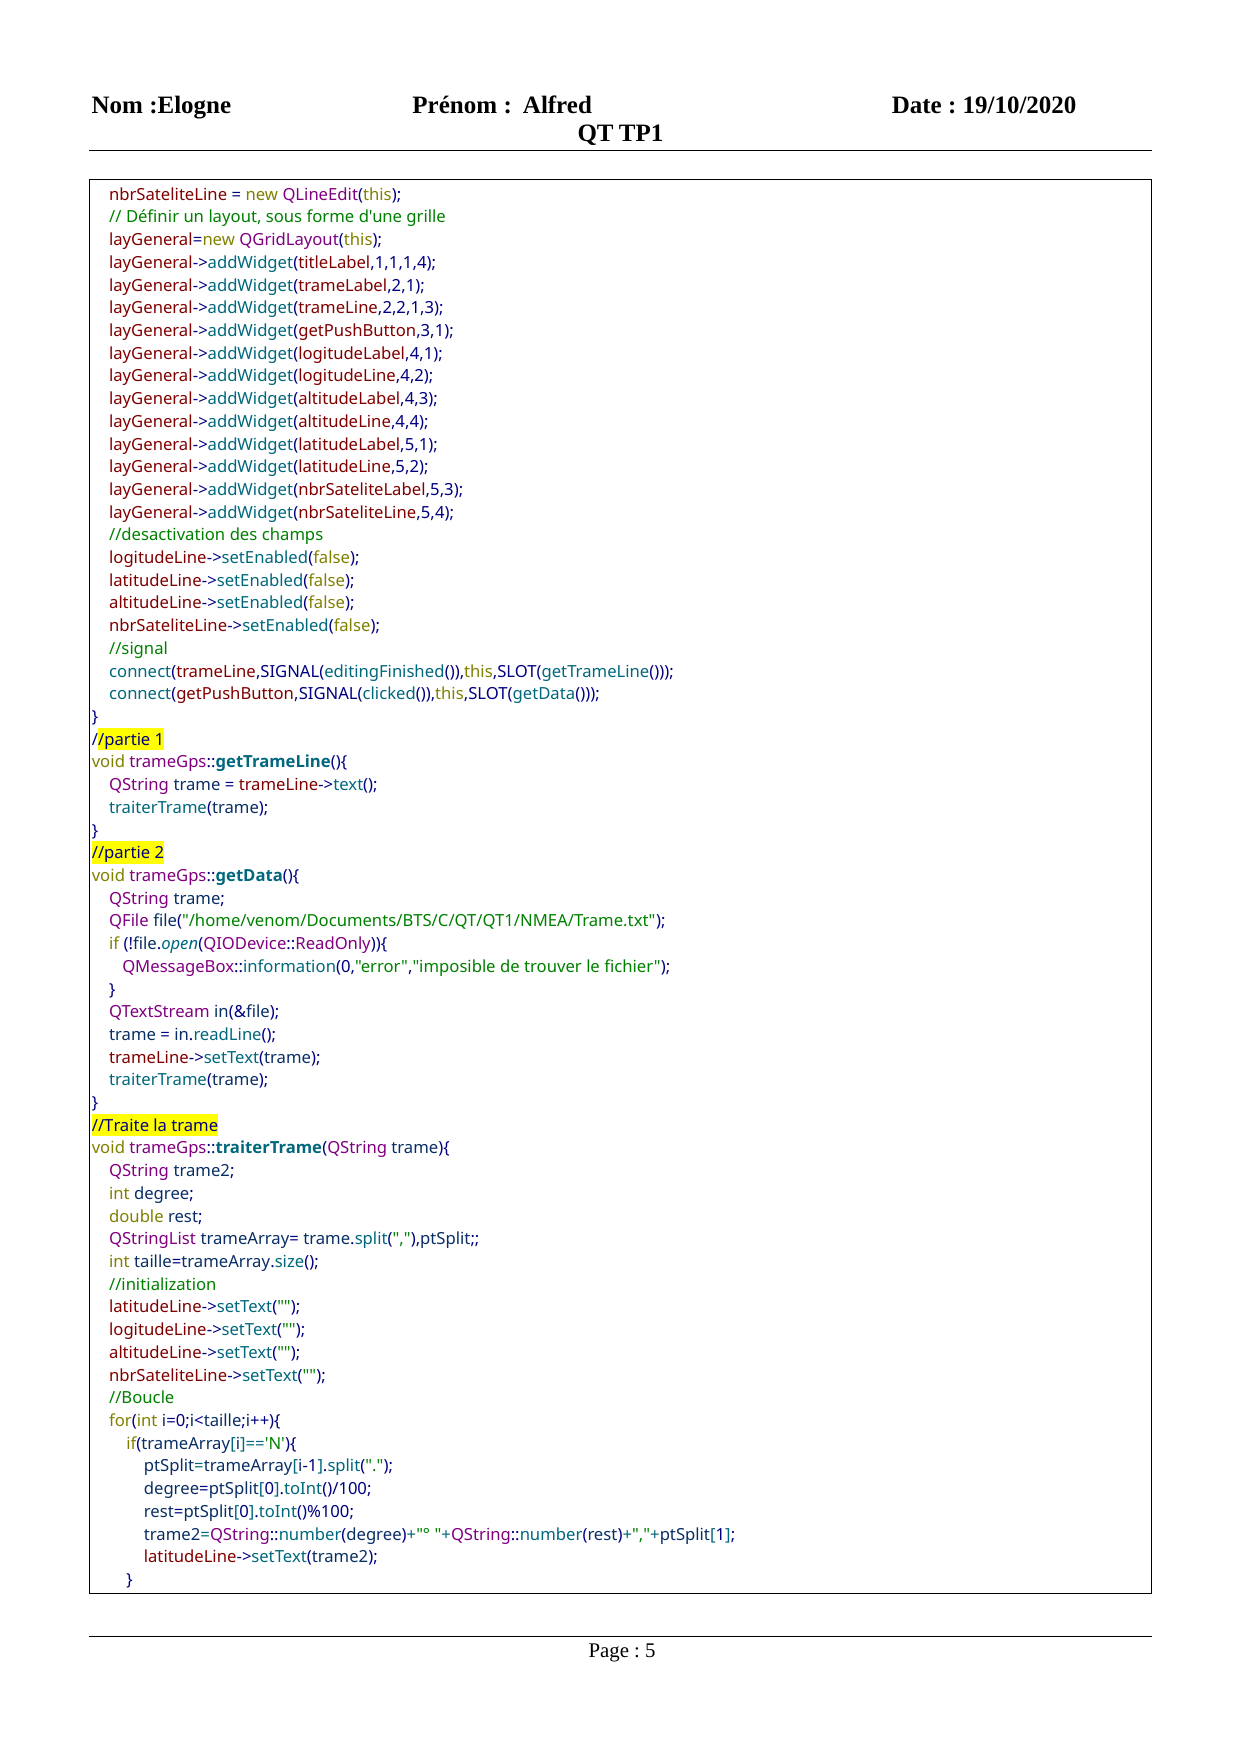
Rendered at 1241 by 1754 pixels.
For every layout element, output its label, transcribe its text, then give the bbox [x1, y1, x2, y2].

text void trameGps::getData(){ [90, 861, 1151, 883]
text QTextStream in(&file); [90, 997, 1151, 1019]
text //desactivation des champs [90, 520, 1151, 543]
text degree=ptSplit[0].toInt()/100; [90, 1474, 1151, 1496]
text //partie 1 [90, 724, 1151, 747]
text double rest; [90, 1201, 1151, 1224]
text QFile file("/home/venom/Documents/BTS/C/QT/QT1/NMEA/Trame.txt"); [90, 906, 1151, 929]
text trameLine->setText(trame); [90, 1042, 1151, 1065]
text layGeneral->addWidget(logitudeLabel,4,1); [90, 338, 1151, 361]
text layGeneral->addWidget(trameLabel,2,1); [90, 270, 1151, 293]
text traiterTrame(trame); [90, 792, 1151, 815]
text layGeneral->addWidget(latitudeLine,5,2); [90, 452, 1151, 474]
text //signal [90, 633, 1151, 656]
text //Traite la trame [90, 1110, 1151, 1133]
text nbrSateliteLine = new QLineEdit(this); [90, 180, 1151, 202]
text layGeneral->addWidget(trameLine,2,2,1,3); [90, 293, 1151, 316]
text layGeneral->addWidget(titleLabel,1,1,1,4); [90, 247, 1151, 270]
text int taille=trameArray.size(); [90, 1247, 1151, 1269]
text if(trameArray[i]=='N'){ [90, 1428, 1151, 1451]
text // Définir un layout, sous forme d'une grille [90, 202, 1151, 225]
text connect(getPushButton,SIGNAL(clicked()),this,SLOT(getData())); [90, 679, 1151, 702]
text nbrSateliteLine->setEnabled(false); [90, 611, 1151, 633]
text //initialization [90, 1269, 1151, 1292]
text //partie 2 [90, 838, 1151, 861]
text layGeneral=new QGridLayout(this); [90, 225, 1151, 247]
text } [90, 702, 1151, 724]
text layGeneral->addWidget(altitudeLine,4,4); [90, 406, 1151, 429]
text layGeneral->addWidget(getPushButton,3,1); [90, 316, 1151, 338]
text QStringList trameArray= trame.split(","),ptSplit;; [90, 1224, 1151, 1247]
text QString trame; [90, 883, 1151, 906]
text ptSplit=trameArray[i-1].split("."); [90, 1451, 1151, 1474]
text logitudeLine->setText(""); [90, 1315, 1151, 1337]
text latitudeLine->setText(""); [90, 1292, 1151, 1315]
text layGeneral->addWidget(logitudeLine,4,2); [90, 361, 1151, 384]
text QString trame2; [90, 1156, 1151, 1178]
text traiterTrame(trame); [90, 1065, 1151, 1088]
text latitudeLine->setEnabled(false); [90, 565, 1151, 588]
text logitudeLine->setEnabled(false); [90, 543, 1151, 565]
text QMessageBox::information(0,"error","imposible de trouver le fichier"); [90, 951, 1151, 974]
text rest=ptSplit[0].toInt()%100; [90, 1496, 1151, 1519]
text void trameGps::getTrameLine(){ [90, 747, 1151, 770]
text for(int i=0;i<taille;i++){ [90, 1406, 1151, 1428]
text } [90, 974, 1151, 997]
text } [90, 1088, 1151, 1110]
text //Boucle [90, 1383, 1151, 1406]
text } [90, 1564, 1151, 1593]
text nbrSateliteLine->setText(""); [90, 1360, 1151, 1383]
text trame2=QString::number(degree)+"° "+QString::number(rest)+","+ptSplit[1]; [90, 1519, 1151, 1542]
text QString trame = trameLine->text(); [90, 770, 1151, 792]
text altitudeLine->setText(""); [90, 1337, 1151, 1360]
text trame = in.readLine(); [90, 1019, 1151, 1042]
text layGeneral->addWidget(altitudeLabel,4,3); [90, 384, 1151, 406]
text int degree; [90, 1178, 1151, 1201]
text layGeneral->addWidget(latitudeLabel,5,1); [90, 429, 1151, 452]
text if (!file.open(QIODevice::ReadOnly)){ [90, 929, 1151, 951]
text layGeneral->addWidget(nbrSateliteLine,5,4); [90, 497, 1151, 520]
text } [90, 815, 1151, 838]
text connect(trameLine,SIGNAL(editingFinished()),this,SLOT(getTrameLine())); [90, 656, 1151, 679]
text void trameGps::traiterTrame(QString trame){ [90, 1133, 1151, 1156]
text latitudeLine->setText(trame2); [90, 1542, 1151, 1564]
text altitudeLine->setEnabled(false); [90, 588, 1151, 611]
text layGeneral->addWidget(nbrSateliteLabel,5,3); [90, 474, 1151, 497]
